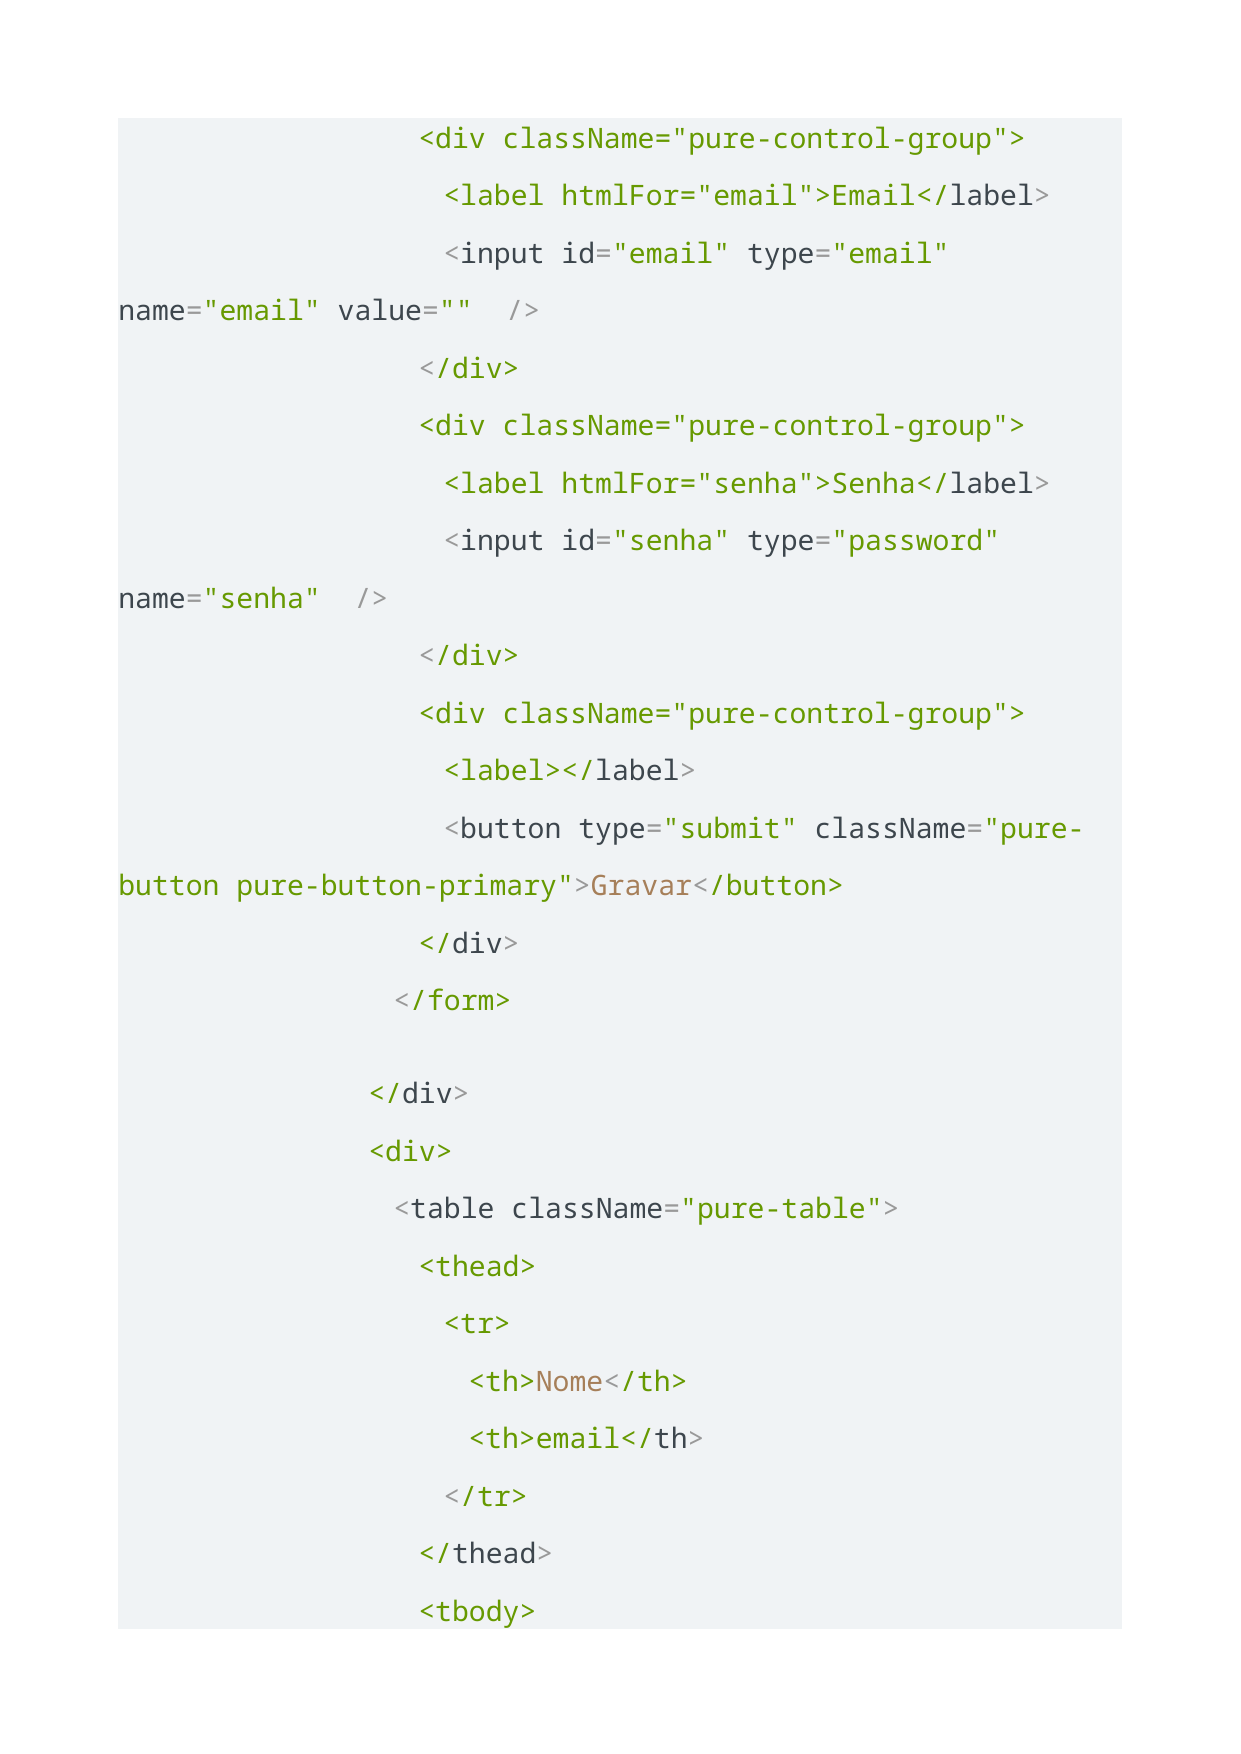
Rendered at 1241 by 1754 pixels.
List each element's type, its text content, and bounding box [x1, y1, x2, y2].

text <thead> [118, 1246, 1122, 1284]
text </div> [118, 923, 1122, 961]
text <input id="senha" type="password" name="senha" /> [118, 521, 1122, 616]
text </thead> [118, 1533, 1122, 1572]
text <div className="pure-control-group"> [118, 406, 1122, 444]
text </tr> [118, 1476, 1122, 1514]
text <input id="email" type="email" name="email" value="" /> [118, 233, 1122, 329]
text <label htmlFor="email">Email</label> [118, 176, 1122, 214]
text <button type="submit" className="pure-button pure-button-primary">Gravar</button> [118, 808, 1122, 904]
text </form> [118, 981, 1122, 1019]
text <th>email</th> [118, 1418, 1122, 1457]
text </div> [118, 1073, 1122, 1112]
text <div className="pure-control-group"> [118, 693, 1122, 731]
text <label></label> [118, 751, 1122, 789]
text <table className="pure-table"> [118, 1188, 1122, 1227]
text <div> [118, 1131, 1122, 1169]
text <div className="pure-control-group"> [118, 118, 1122, 156]
text <label htmlFor="senha">Senha</label> [118, 463, 1122, 501]
text </div> [118, 636, 1122, 674]
text <th>Nome</th> [118, 1361, 1122, 1399]
text <tbody> [118, 1591, 1122, 1629]
text <tr> [118, 1303, 1122, 1342]
text </div> [118, 348, 1122, 386]
